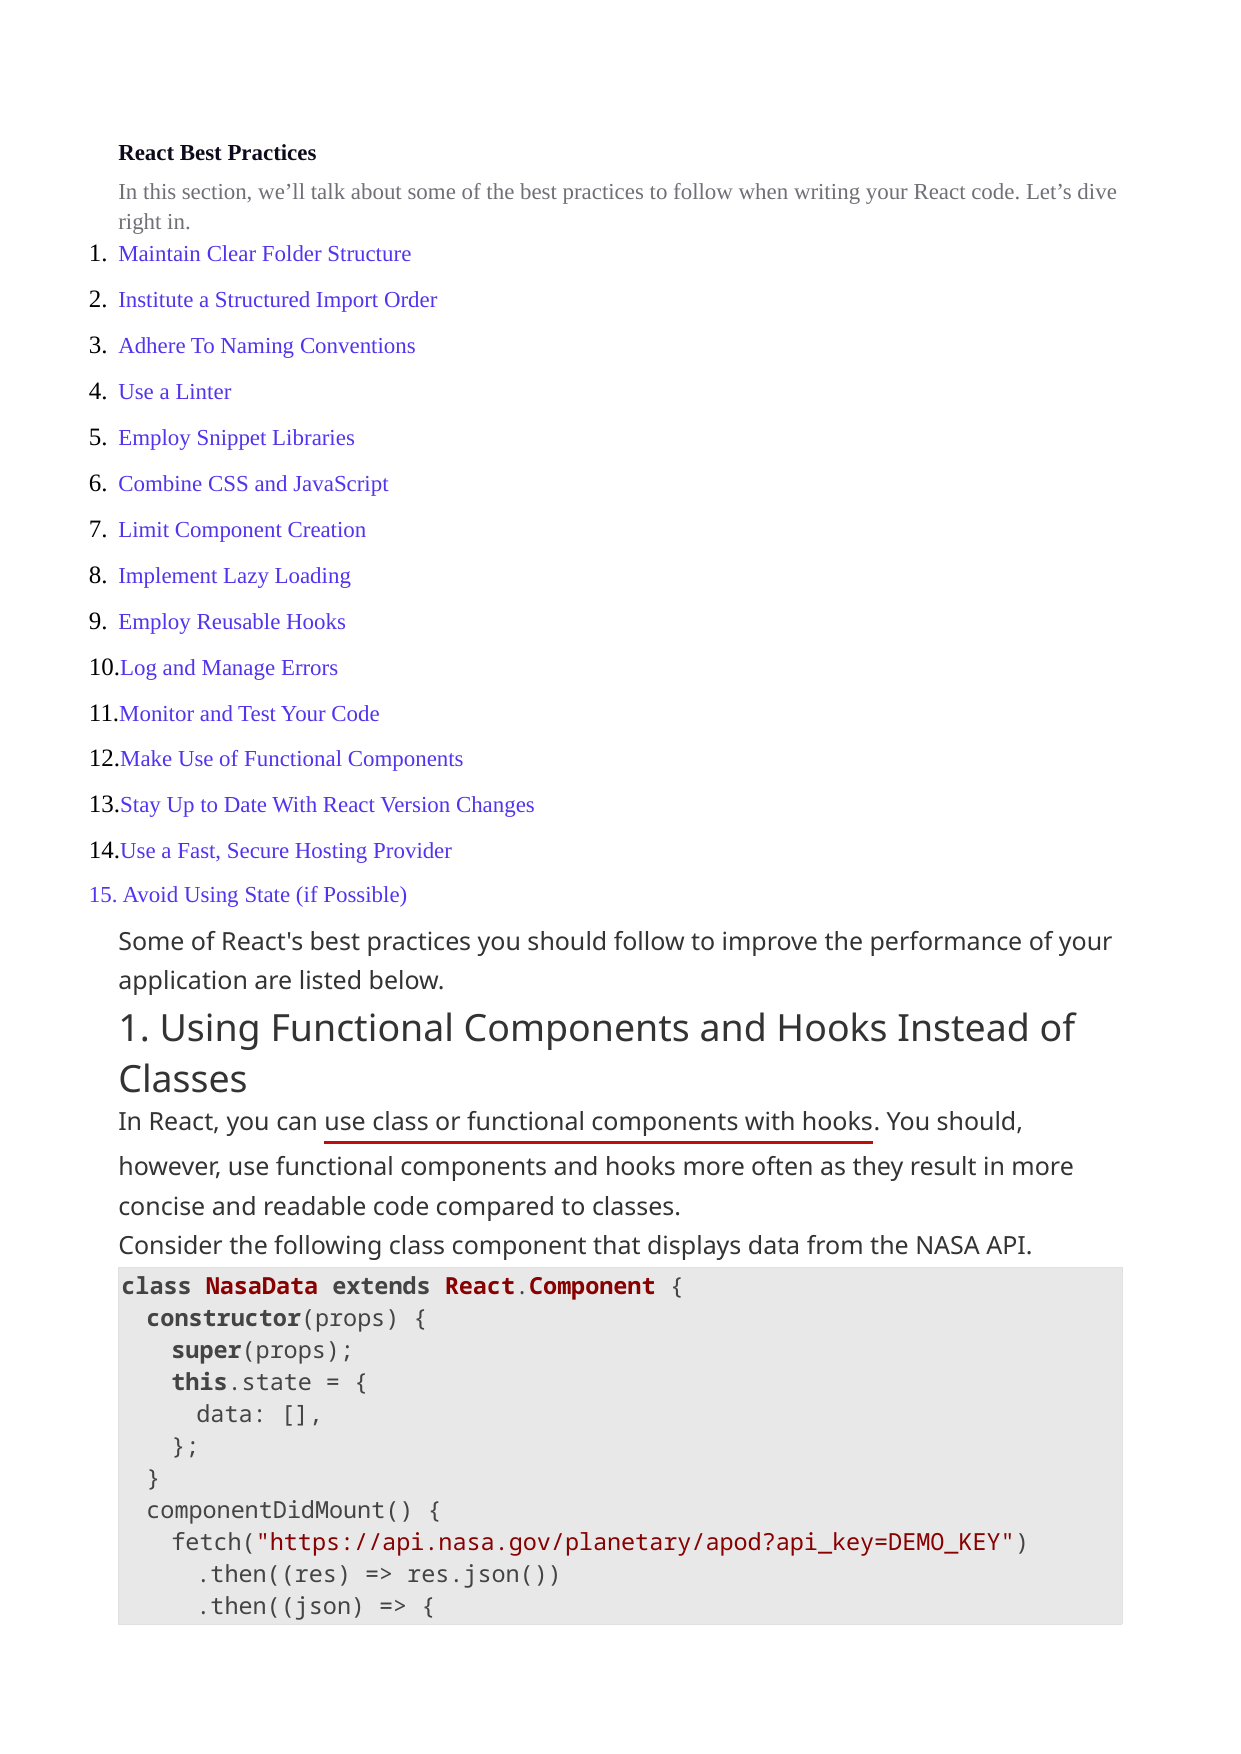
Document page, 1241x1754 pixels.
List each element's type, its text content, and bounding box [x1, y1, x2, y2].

list Stay Up to Date With React Version Changes [118, 789, 1122, 818]
text super(props); [119, 1331, 1122, 1362]
list Avoid Using State (if Possible) [118, 881, 1122, 908]
list Institute a Structured Import Order [118, 284, 1122, 313]
subtitle React Best Practices [118, 139, 1122, 165]
list Maintain Clear Folder Structure [118, 238, 1122, 267]
text In React, you can use class or functional components with hooks. You should, however, use functional components and hooks more often as they result in more concise and readable code compared to classes. [118, 1104, 1122, 1222]
text componentDidMount() { [119, 1490, 1122, 1522]
list Monitor and Test Your Code [118, 698, 1122, 726]
text this.state = { [119, 1362, 1122, 1394]
text fetch("https://api.nasa.gov/planetary/apod?api_key=DEMO_KEY") [119, 1522, 1122, 1554]
list Log and Manage Errors [118, 652, 1122, 680]
list Use a Linter [118, 376, 1122, 405]
list Make Use of Functional Components [118, 743, 1122, 772]
text .then((json) => { [119, 1586, 1122, 1624]
list Combine CSS and JavaScript [118, 468, 1122, 497]
subtitle 1. Using Functional Components and Hooks Instead of Classes [118, 1002, 1122, 1104]
text In this section, we’ll talk about some of the best practices to follow when writing your React code. Let’s dive right in. [118, 178, 1122, 234]
list Use a Fast, Secure Hosting Provider [118, 835, 1122, 864]
list Limit Component Creation [118, 514, 1122, 543]
text Consider the following class component that displays data from the NASA API. [118, 1227, 1122, 1261]
text Some of React's best practices you should follow to improve the performance of your application are listed below. [118, 923, 1122, 997]
list Employ Snippet Libraries [118, 422, 1122, 451]
text } [119, 1458, 1122, 1490]
list Employ Reusable Hooks [118, 606, 1122, 634]
list Implement Lazy Loading [118, 560, 1122, 588]
text .then((res) => res.json()) [119, 1554, 1122, 1586]
text }; [119, 1426, 1122, 1458]
text constructor(props) { [119, 1298, 1122, 1331]
list Adhere To Naming Conventions [118, 330, 1122, 359]
text class NasaData extends React.Component { [119, 1268, 1122, 1298]
text data: [], [119, 1394, 1122, 1426]
